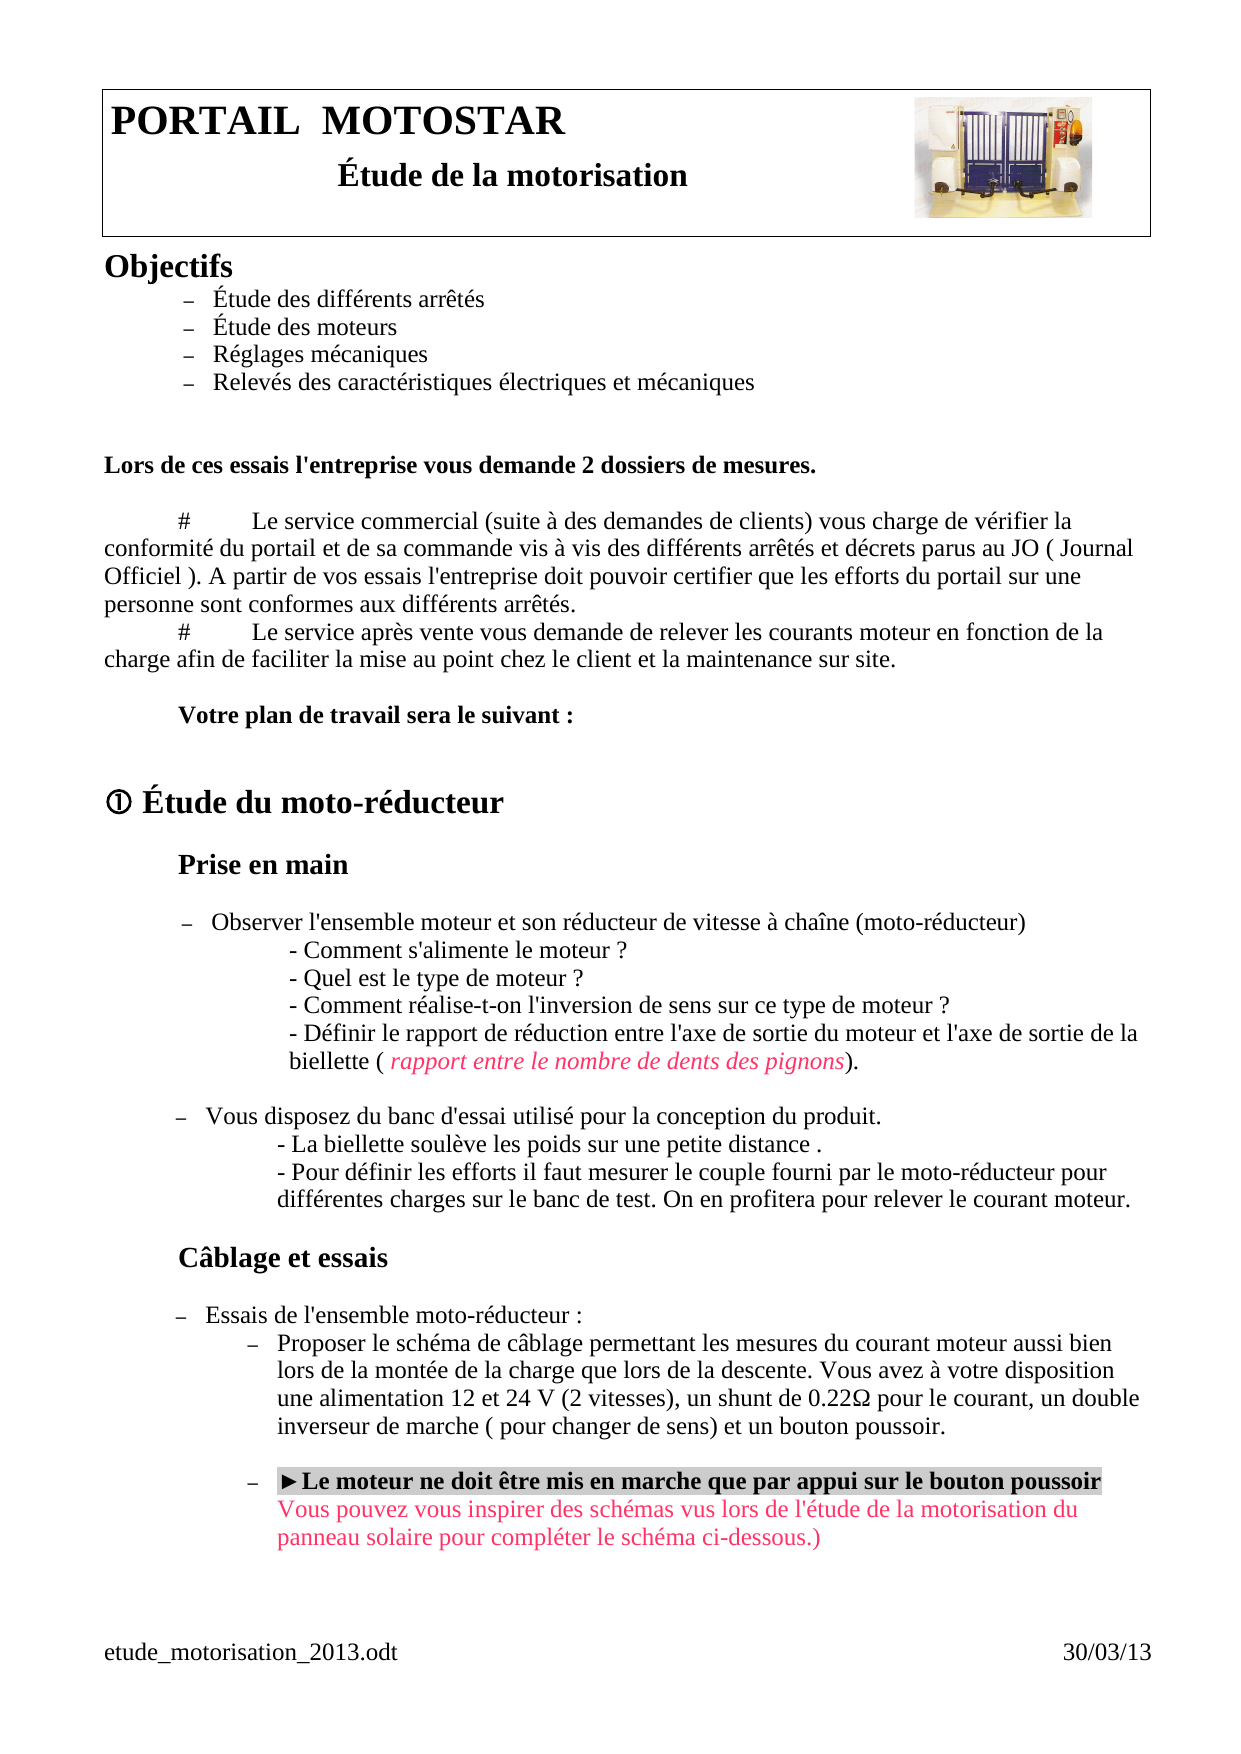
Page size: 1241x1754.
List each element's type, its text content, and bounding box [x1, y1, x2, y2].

list Réglages mécaniques [183, 341, 1152, 368]
text Câblage et essais [104, 1241, 1152, 1273]
list - Comment réalise-t-on l'inversion de sens sur ce type de moteur ? [259, 992, 1152, 1019]
text Lors de ces essais l'entreprise vous demande 2 dossiers de mesures. [104, 451, 1152, 479]
text Votre plan de travail sera le suivant : [104, 701, 1152, 728]
text [1093, 156, 1142, 193]
text Étude de la motorisation [111, 156, 914, 193]
text # Le service après vente vous demande de relever les courants moteur en fonction de la charge afin de faciliter la mise au point chez le client et la maintenance sur site. [104, 618, 1152, 673]
list - Comment s'alimente le moteur ? [259, 936, 1152, 964]
text Prise en main [104, 848, 1152, 881]
list Proposer le schéma de câblage permettant les mesures du courant moteur aussi bien lors de la montée de la charge que lors de la descente. Vous avez à votre disposition une alimentation 12 et 24 V (2 vitesses), un shunt de 0.22Ω pour le courant, un double inverseur de marche ( pour changer de sens) et un bouton poussoir. [247, 1329, 1152, 1439]
text Objectifs [103, 90, 1150, 236]
list Étude des moteurs [183, 313, 1152, 341]
list Étude des différents arrêtés [183, 285, 1152, 313]
list - La biellette soulève les poids sur une petite distance . [247, 1130, 1152, 1158]
text  Étude du moto-réducteur [104, 784, 1152, 821]
text [1093, 97, 1142, 144]
text # Le service commercial (suite à des demandes de clients) vous charge de vérifier la conformité du portail et de sa commande vis à vis des différents arrêtés et décrets parus au JO ( Journal Officiel ). A partir de vos essais l'entreprise doit pouvoir certifier que les efforts du portail sur une personne sont conformes aux différents arrêtés. [104, 507, 1152, 618]
text Objectifs [104, 88, 1152, 285]
list Observer l'ensemble moteur et son réducteur de vitesse à chaîne (moto-réducteur) [182, 908, 1152, 936]
picture [914, 97, 1093, 218]
list Vous disposez du banc d'essai utilisé pour la conception du produit. [176, 1102, 1152, 1130]
list - Pour définir les efforts il faut mesurer le couple fourni par le moto-réducteur pour différentes charges sur le banc de test. On en profitera pour relever le courant moteur. [247, 1158, 1195, 1213]
text PORTAIL MOTOSTAR [111, 97, 914, 144]
list - Quel est le type de moteur ? [259, 964, 1152, 992]
list Relevés des caractéristiques électriques et mécaniques [183, 368, 1152, 396]
list ►Le moteur ne doit être mis en marche que par appui sur le bouton poussoir Vous pouvez vous inspirer des schémas vus lors de l'étude de la motorisation du panneau solaire pour compléter le schéma ci-dessous.) [247, 1467, 1152, 1550]
list Essais de l'ensemble moto-réducteur : [176, 1301, 1152, 1329]
list - Définir le rapport de réduction entre l'axe de sortie du moteur et l'axe de sortie de la biellette ( rapport entre le nombre de dents des pignons). [259, 1019, 1152, 1075]
